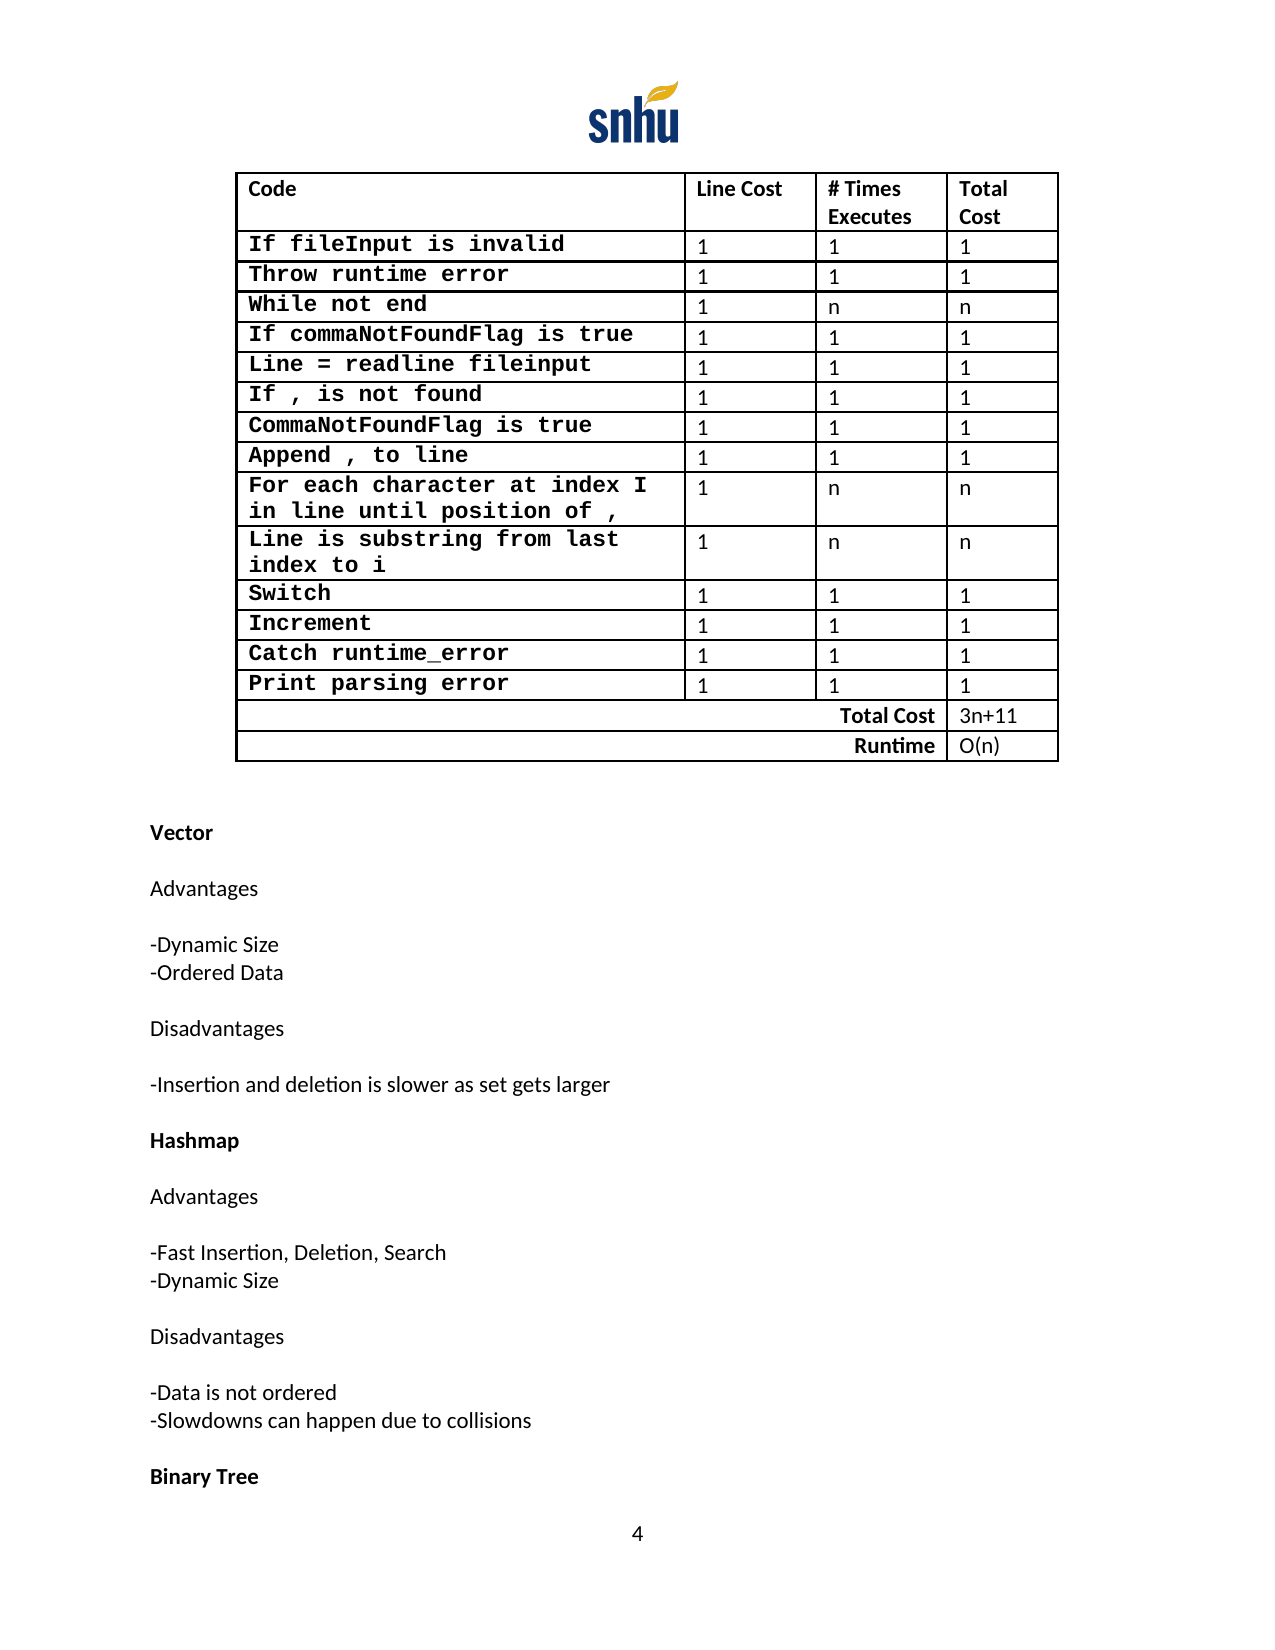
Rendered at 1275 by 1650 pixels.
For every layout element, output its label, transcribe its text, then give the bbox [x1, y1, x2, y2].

table_cell Catch runtime_error [238, 641, 684, 669]
table_cell 1 [817, 443, 946, 471]
table_cell 1 [686, 671, 815, 699]
table_cell 1 [686, 353, 815, 381]
table_cell Increment [238, 611, 684, 639]
table_cell 1 [686, 232, 815, 260]
table_cell 1 [686, 263, 815, 290]
table_cell For each character at index I in line until position of , [238, 473, 684, 525]
table_cell 1 [817, 611, 946, 639]
table_cell 1 [686, 323, 815, 351]
table_cell n [948, 527, 1057, 579]
table_cell n [817, 527, 946, 579]
table_cell n [817, 293, 946, 321]
table_cell 1 [948, 232, 1057, 260]
table_cell 1 [817, 641, 946, 669]
table_cell 1 [686, 443, 815, 471]
table_cell 1 [686, 641, 815, 669]
text Advantages [150, 846, 1125, 902]
table_cell If fileInput is invalid [238, 232, 684, 260]
picture [568, 75, 707, 152]
table_cell 1 [948, 581, 1057, 609]
table_cell 1 [948, 413, 1057, 441]
table_cell 1 [817, 263, 946, 290]
table_cell If commaNotFoundFlag is true [238, 323, 684, 351]
table_header Line Cost [686, 174, 815, 230]
text -Data is not ordered [150, 1378, 1125, 1406]
text Vector [150, 818, 1125, 846]
table_cell 1 [686, 581, 815, 609]
table_cell 1 [817, 323, 946, 351]
table_cell n [948, 293, 1057, 321]
table_header Code [238, 174, 684, 230]
text -Ordered Data [150, 958, 1125, 986]
text Disadvantages [150, 1014, 1125, 1042]
text -Insertion and deletion is slower as set gets larger [150, 1070, 1125, 1098]
table_cell 1 [817, 413, 946, 441]
table_cell O(n) [948, 732, 1057, 759]
table_cell 1 [817, 671, 946, 699]
text Hashmap [150, 1126, 1125, 1154]
table_cell n [948, 473, 1057, 525]
table_cell n [817, 473, 946, 525]
table_cell Runtime [238, 732, 946, 759]
text Disadvantages [150, 1322, 1125, 1350]
table_cell 1 [686, 611, 815, 639]
table_cell 1 [948, 443, 1057, 471]
table_cell 1 [948, 383, 1057, 411]
table_cell 1 [686, 527, 815, 579]
table_cell 1 [686, 413, 815, 441]
table_cell 1 [817, 353, 946, 381]
table_cell 1 [948, 671, 1057, 699]
table_cell 3n+11 [948, 701, 1057, 729]
table_cell 1 [948, 611, 1057, 639]
table_cell Print parsing error [238, 671, 684, 699]
text Binary Tree [150, 1462, 1125, 1490]
table_cell If , is not found [238, 383, 684, 411]
table_cell While not end [238, 293, 684, 321]
table_cell 1 [686, 293, 815, 321]
table_cell 1 [817, 232, 946, 260]
table_cell 1 [817, 581, 946, 609]
table_cell Throw runtime error [238, 263, 684, 290]
text -Dynamic Size [150, 1266, 1125, 1294]
table_cell Switch [238, 581, 684, 609]
table_header # Times Executes [817, 174, 946, 230]
table_cell 1 [948, 641, 1057, 669]
table_header Total Cost [948, 174, 1057, 230]
table_cell Line is substring from last index to i [238, 527, 684, 579]
table_cell 1 [948, 353, 1057, 381]
text -Dynamic Size [150, 930, 1125, 958]
table_cell 1 [817, 383, 946, 411]
text -Fast Insertion, Deletion, Search [150, 1238, 1125, 1266]
text -Slowdowns can happen due to collisions [150, 1406, 1125, 1434]
table_cell Line = readline fileinput [238, 353, 684, 381]
table_cell 1 [948, 263, 1057, 290]
text Advantages [150, 1182, 1125, 1210]
table_cell 1 [686, 473, 815, 525]
table_cell 1 [948, 323, 1057, 351]
table_cell 1 [686, 383, 815, 411]
table_cell Total Cost [238, 701, 946, 729]
table_cell CommaNotFoundFlag is true [238, 413, 684, 441]
table_cell Append , to line [238, 443, 684, 471]
